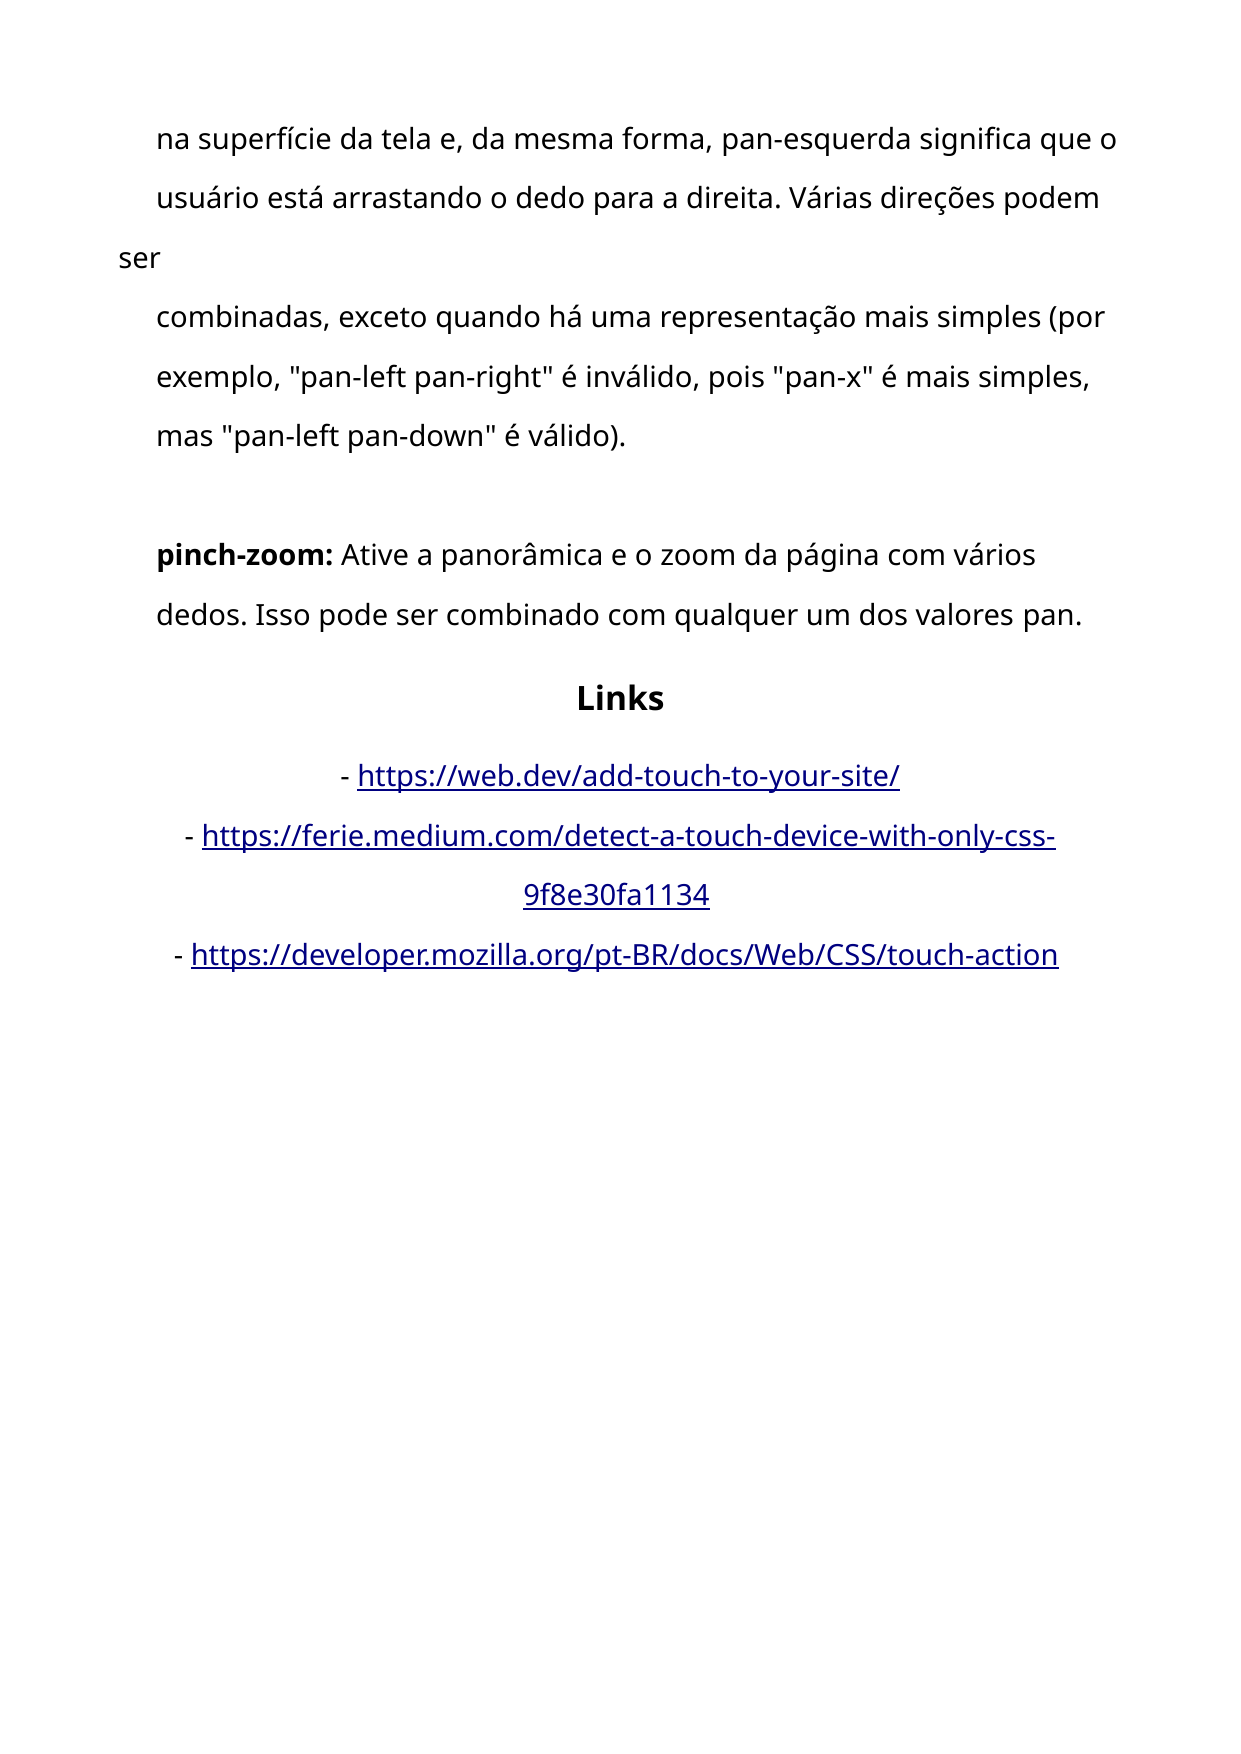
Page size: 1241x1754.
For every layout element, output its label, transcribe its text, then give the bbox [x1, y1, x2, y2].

text dedos. Isso pode ser combinado com qualquer um dos valores pan. [118, 594, 1122, 634]
text mas "pan-left pan-down" é válido). [118, 416, 1122, 455]
text exemplo, "pan-left pan-right" é inválido, pois "pan-x" é mais simples, [118, 356, 1122, 396]
subtitle Links [118, 674, 1122, 720]
text na superfície da tela e, da mesma forma, pan-esquerda significa que o [118, 118, 1122, 158]
text - https://web.dev/add-touch-to-your-site/ [118, 755, 1122, 795]
text - https://developer.mozilla.org/pt-BR/docs/Web/CSS/touch-action [118, 934, 1122, 973]
text - https://ferie.medium.com/detect-a-touch-device-with-only-css-9f8e30fa1134 [118, 815, 1122, 914]
text combinadas, exceto quando há uma representação mais simples (por [118, 297, 1122, 336]
text usuário está arrastando o dedo para a direita. Várias direções podem ser [118, 178, 1122, 277]
text pinch-zoom: Ative a panorâmica e o zoom da página com vários [118, 534, 1122, 574]
